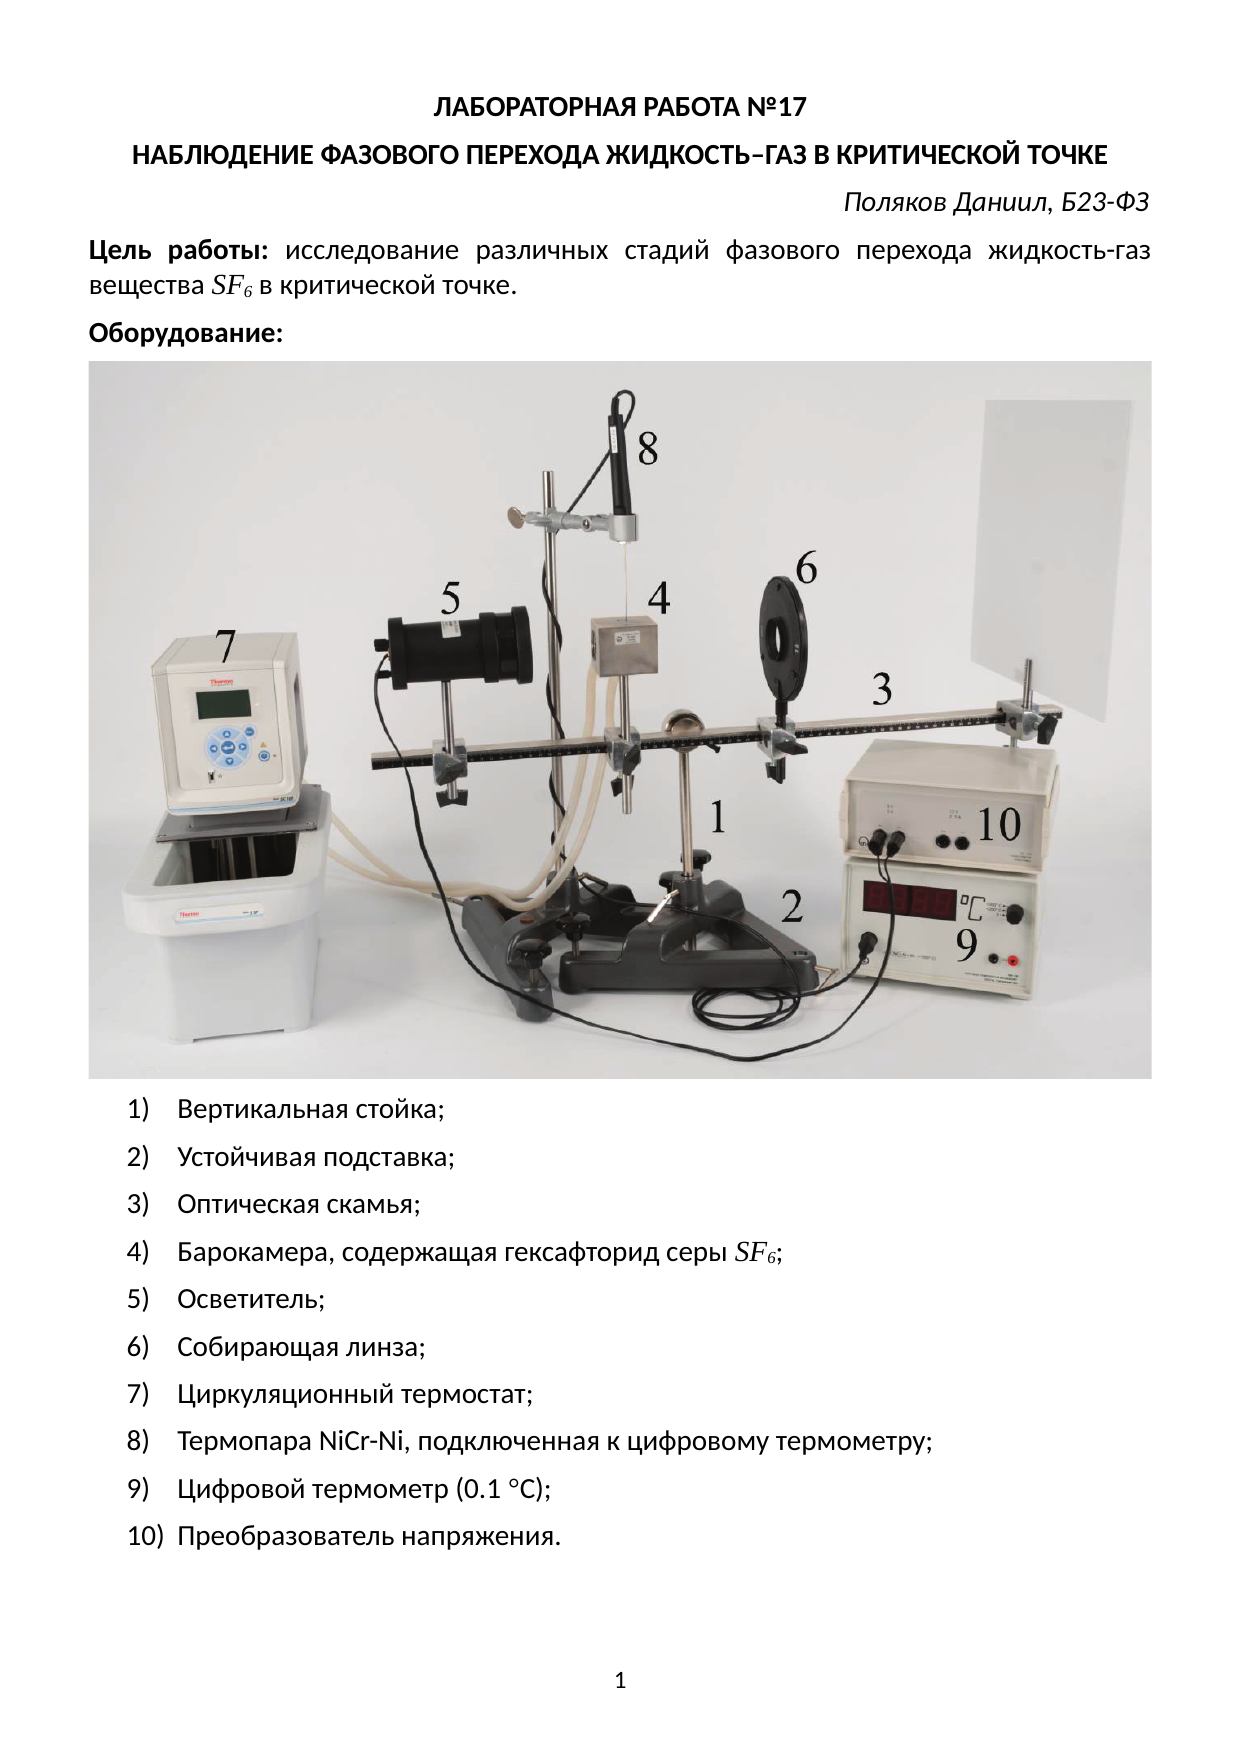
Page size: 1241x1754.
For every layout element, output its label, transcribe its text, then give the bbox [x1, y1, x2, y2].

list Собирающая линза; [126, 1328, 1152, 1363]
list Устойчивая подставка; [126, 1138, 1152, 1174]
text Оборудование: [88, 314, 1152, 349]
text Поляков Даниил, Б23-ФЗ [88, 183, 1152, 219]
list Цифровой термометр (0.1 °C); [126, 1470, 1152, 1505]
list Барокамера, содержащая гексафторид серы SF6; [126, 1233, 1152, 1268]
list Оптическая скамья; [126, 1185, 1152, 1221]
picture [88, 361, 1152, 1079]
list Преобразователь напряжения. [126, 1517, 1152, 1553]
list Циркуляционный термостат; [126, 1375, 1152, 1411]
text ЛАБОРАТОРНАЯ РАБОТА №17 [88, 88, 1152, 124]
list Вертикальная стойка; [126, 1091, 1152, 1126]
list Осветитель; [126, 1280, 1152, 1316]
text НАБЛЮДЕНИЕ ФАЗОВОГО ПЕРЕХОДА ЖИДКОСТЬ–ГАЗ В КРИТИЧЕСКОЙ ТОЧКЕ [88, 136, 1152, 172]
list Термопара NiCr-Ni, подключенная к цифровому термометру; [126, 1422, 1152, 1458]
text Цель работы: исследование различных стадий фазового перехода жидкость-газ вещества SF6 в критической точке. [88, 231, 1152, 302]
